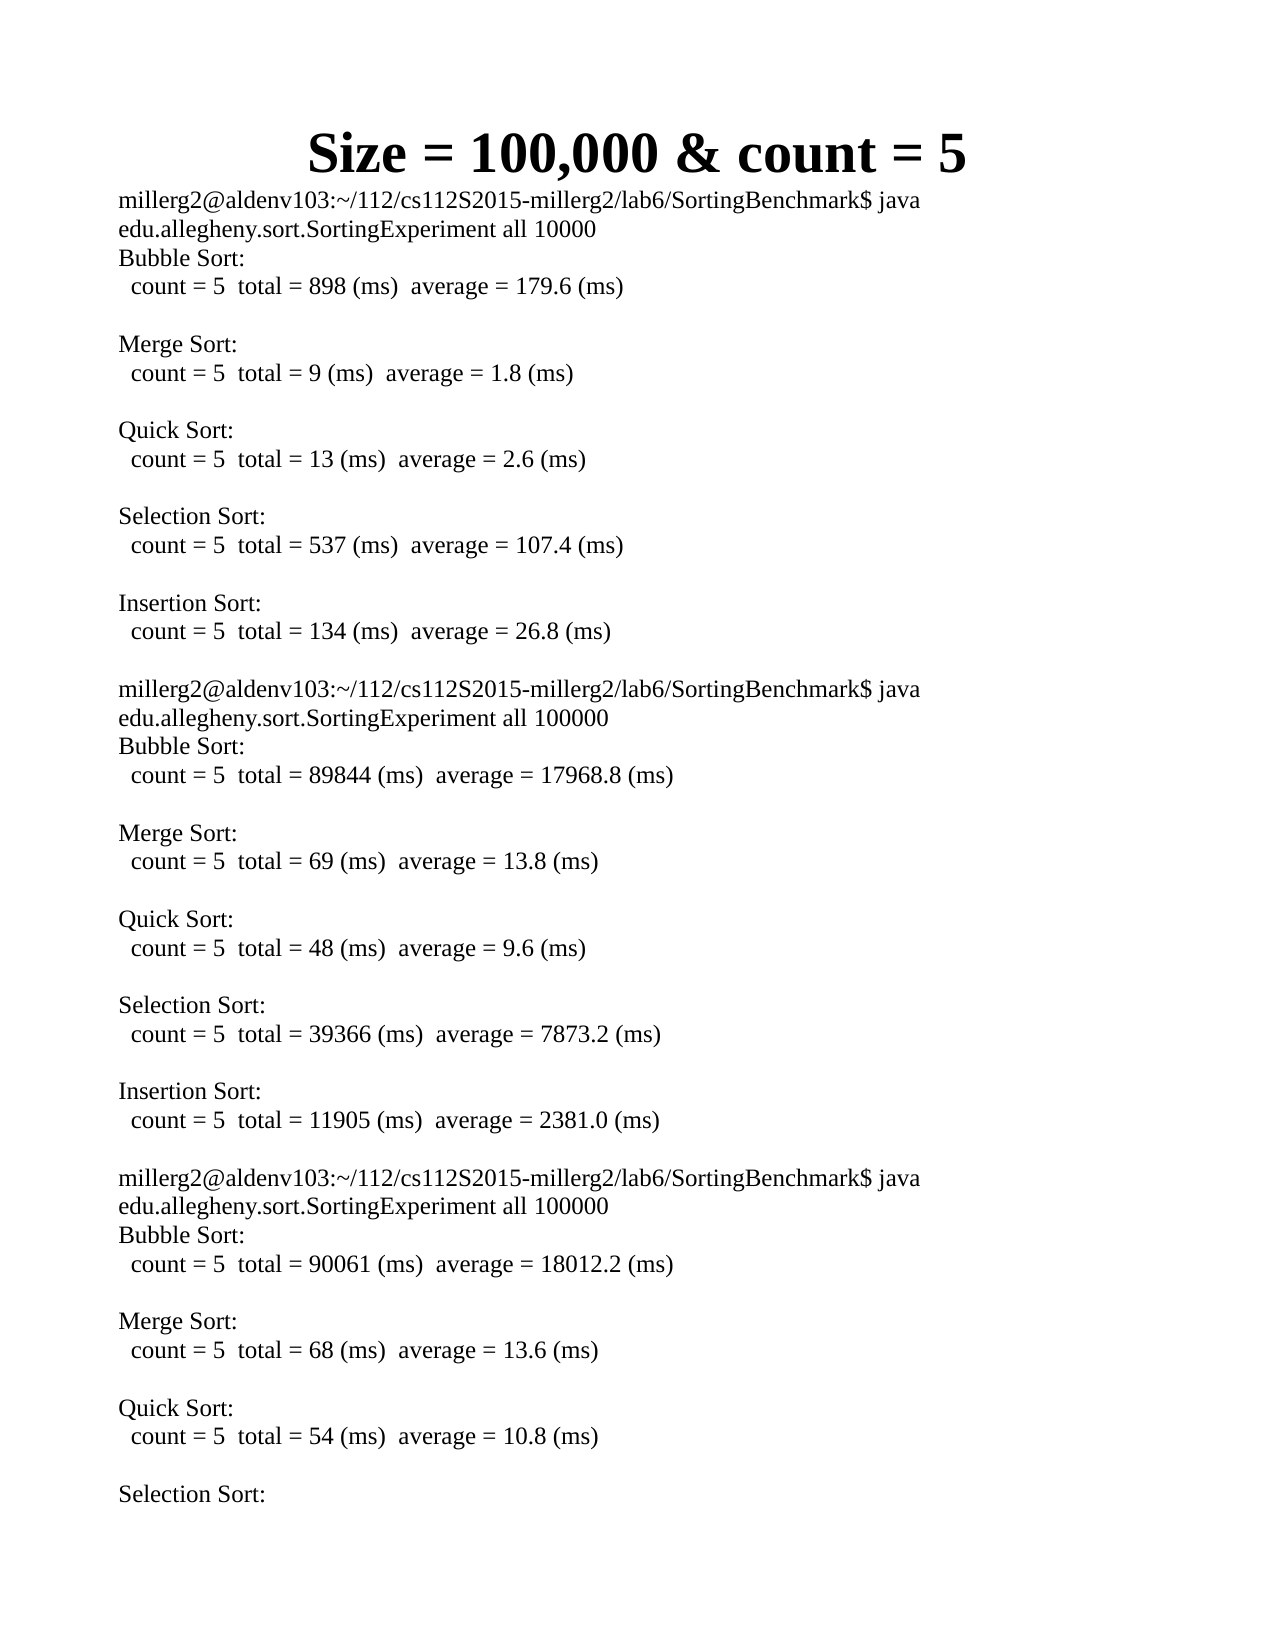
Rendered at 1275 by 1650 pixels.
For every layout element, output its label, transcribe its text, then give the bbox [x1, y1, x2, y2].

text millerg2@aldenv103:~/112/cs112S2015-millerg2/lab6/SortingBenchmark$ java edu.allegheny.sort.SortingExperiment all 100000 [118, 1163, 1157, 1220]
text count = 5 total = 39366 (ms) average = 7873.2 (ms) [118, 1019, 1157, 1048]
text millerg2@aldenv103:~/112/cs112S2015-millerg2/lab6/SortingBenchmark$ java edu.allegheny.sort.SortingExperiment all 100000 [118, 674, 1157, 731]
text Quick Sort: [118, 415, 1157, 444]
text Merge Sort: [118, 329, 1157, 358]
text Selection Sort: [118, 501, 1157, 530]
text Quick Sort: [118, 904, 1157, 933]
text Size = 100,000 & count = 5 [118, 118, 1157, 185]
text Bubble Sort: [118, 731, 1157, 760]
text Bubble Sort: [118, 1220, 1157, 1249]
text Selection Sort: [118, 1479, 1157, 1508]
text count = 5 total = 134 (ms) average = 26.8 (ms) [118, 616, 1157, 645]
text count = 5 total = 9 (ms) average = 1.8 (ms) [118, 358, 1157, 386]
text count = 5 total = 69 (ms) average = 13.8 (ms) [118, 846, 1157, 875]
text count = 5 total = 537 (ms) average = 107.4 (ms) [118, 530, 1157, 559]
text count = 5 total = 68 (ms) average = 13.6 (ms) [118, 1335, 1157, 1364]
text count = 5 total = 54 (ms) average = 10.8 (ms) [118, 1421, 1157, 1450]
text Insertion Sort: [118, 588, 1157, 616]
text Merge Sort: [118, 1306, 1157, 1335]
text Merge Sort: [118, 818, 1157, 846]
text count = 5 total = 13 (ms) average = 2.6 (ms) [118, 444, 1157, 473]
text count = 5 total = 11905 (ms) average = 2381.0 (ms) [118, 1105, 1157, 1134]
text count = 5 total = 89844 (ms) average = 17968.8 (ms) [118, 760, 1157, 789]
text millerg2@aldenv103:~/112/cs112S2015-millerg2/lab6/SortingBenchmark$ java edu.allegheny.sort.SortingExperiment all 10000 [118, 185, 1157, 243]
text count = 5 total = 48 (ms) average = 9.6 (ms) [118, 933, 1157, 961]
text count = 5 total = 90061 (ms) average = 18012.2 (ms) [118, 1249, 1157, 1278]
text Quick Sort: [118, 1393, 1157, 1421]
text Bubble Sort: [118, 243, 1157, 271]
text count = 5 total = 898 (ms) average = 179.6 (ms) [118, 271, 1157, 300]
text Insertion Sort: [118, 1076, 1157, 1105]
text Selection Sort: [118, 990, 1157, 1019]
